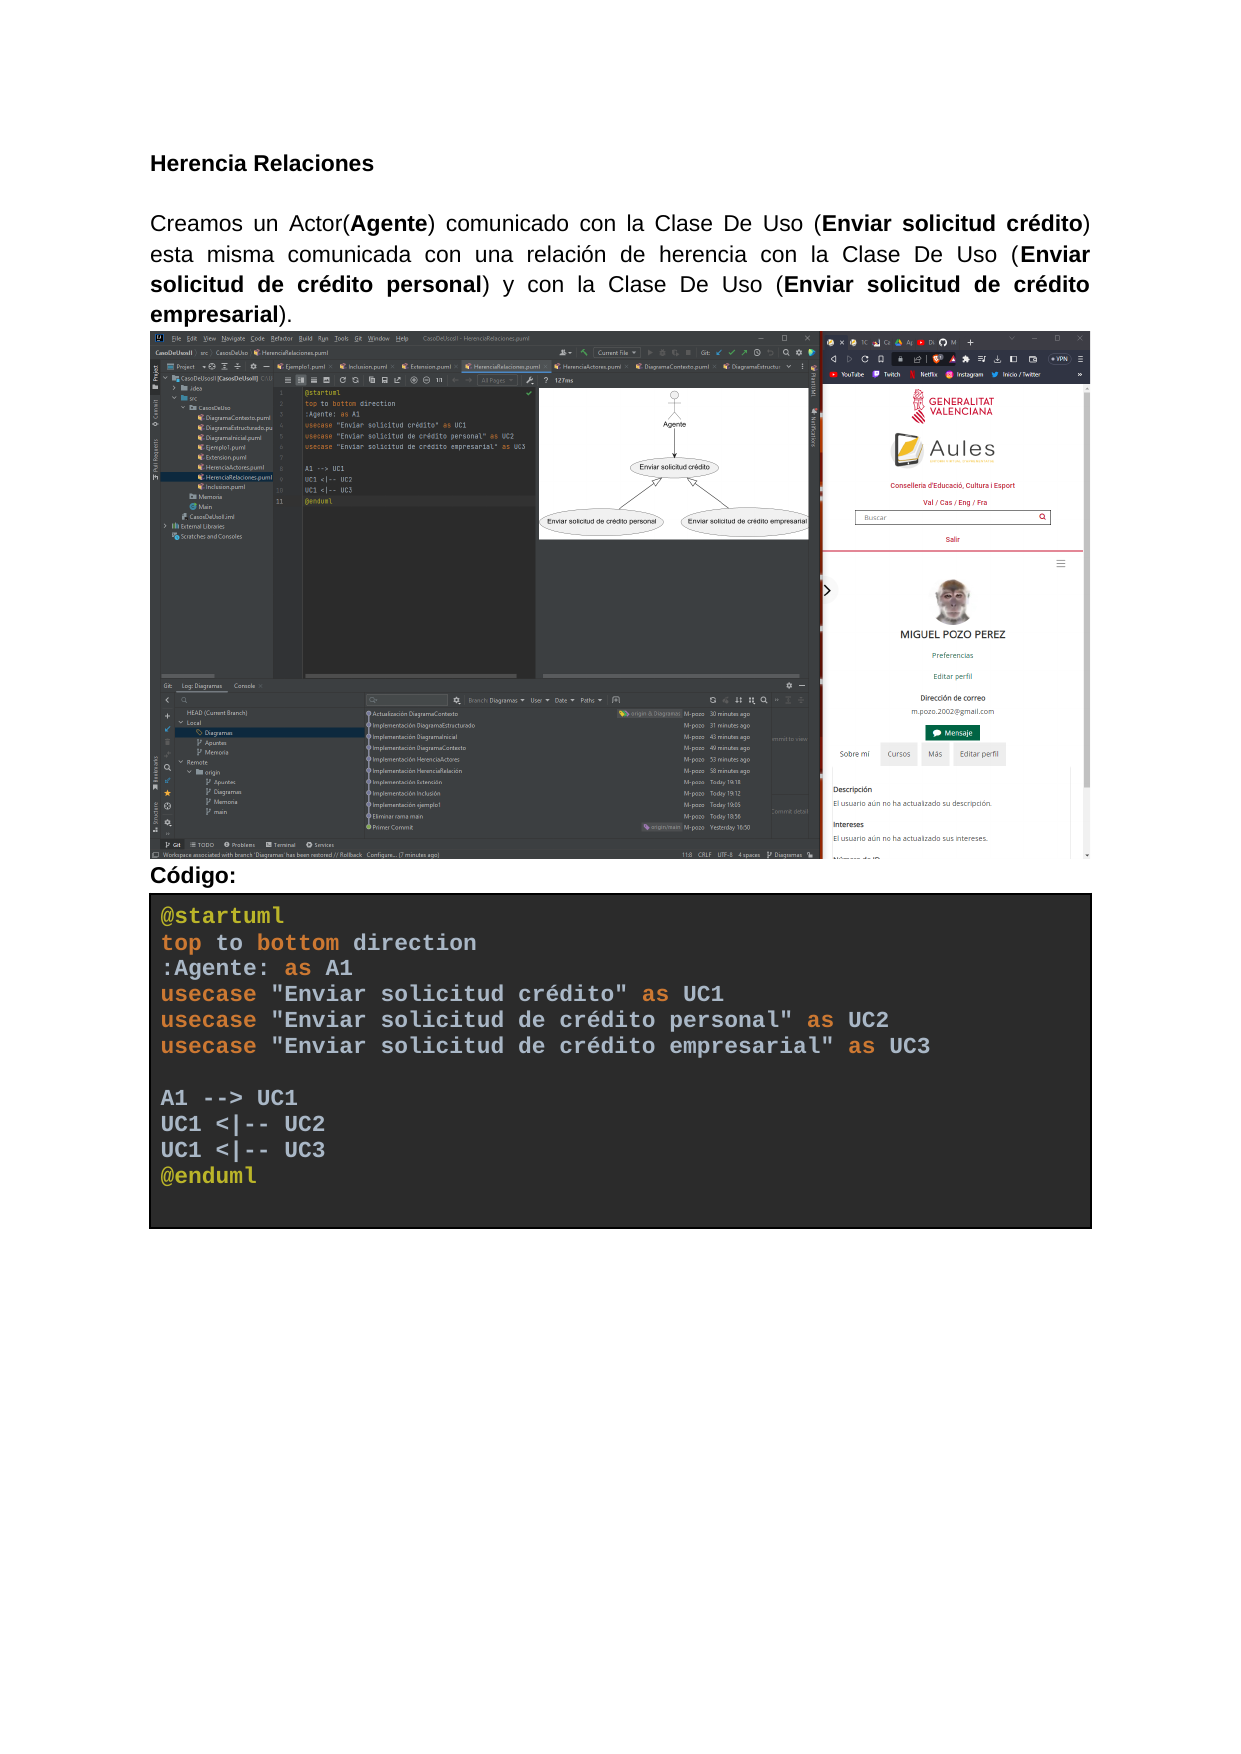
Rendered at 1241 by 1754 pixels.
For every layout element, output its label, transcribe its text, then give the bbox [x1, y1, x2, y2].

table_header @startuml top to bottom direction :Agente: as A1 usecase "Enviar solicitud crédito" as UC1 usecase "Enviar solicitud de crédito personal" as UC2 usecase "Enviar solicitud de crédito empresarial" as UC3 A1 --> UC1 UC1 <|-- UC2 UC1 <|-- UC3 @enduml [151, 895, 1090, 1227]
text Creamos un Actor(Agente) comunicado con la Clase De Uso (Enviar solicitud crédito) esta misma comunicada con una relación de herencia con la Clase De Uso (Enviar solicitud de crédito personal) y con la Clase De Uso (Enviar solicitud de crédito empresarial). [150, 210, 1090, 327]
text Herencia Relaciones [150, 150, 1090, 176]
picture [150, 331, 1091, 859]
text Código: [150, 862, 1090, 888]
